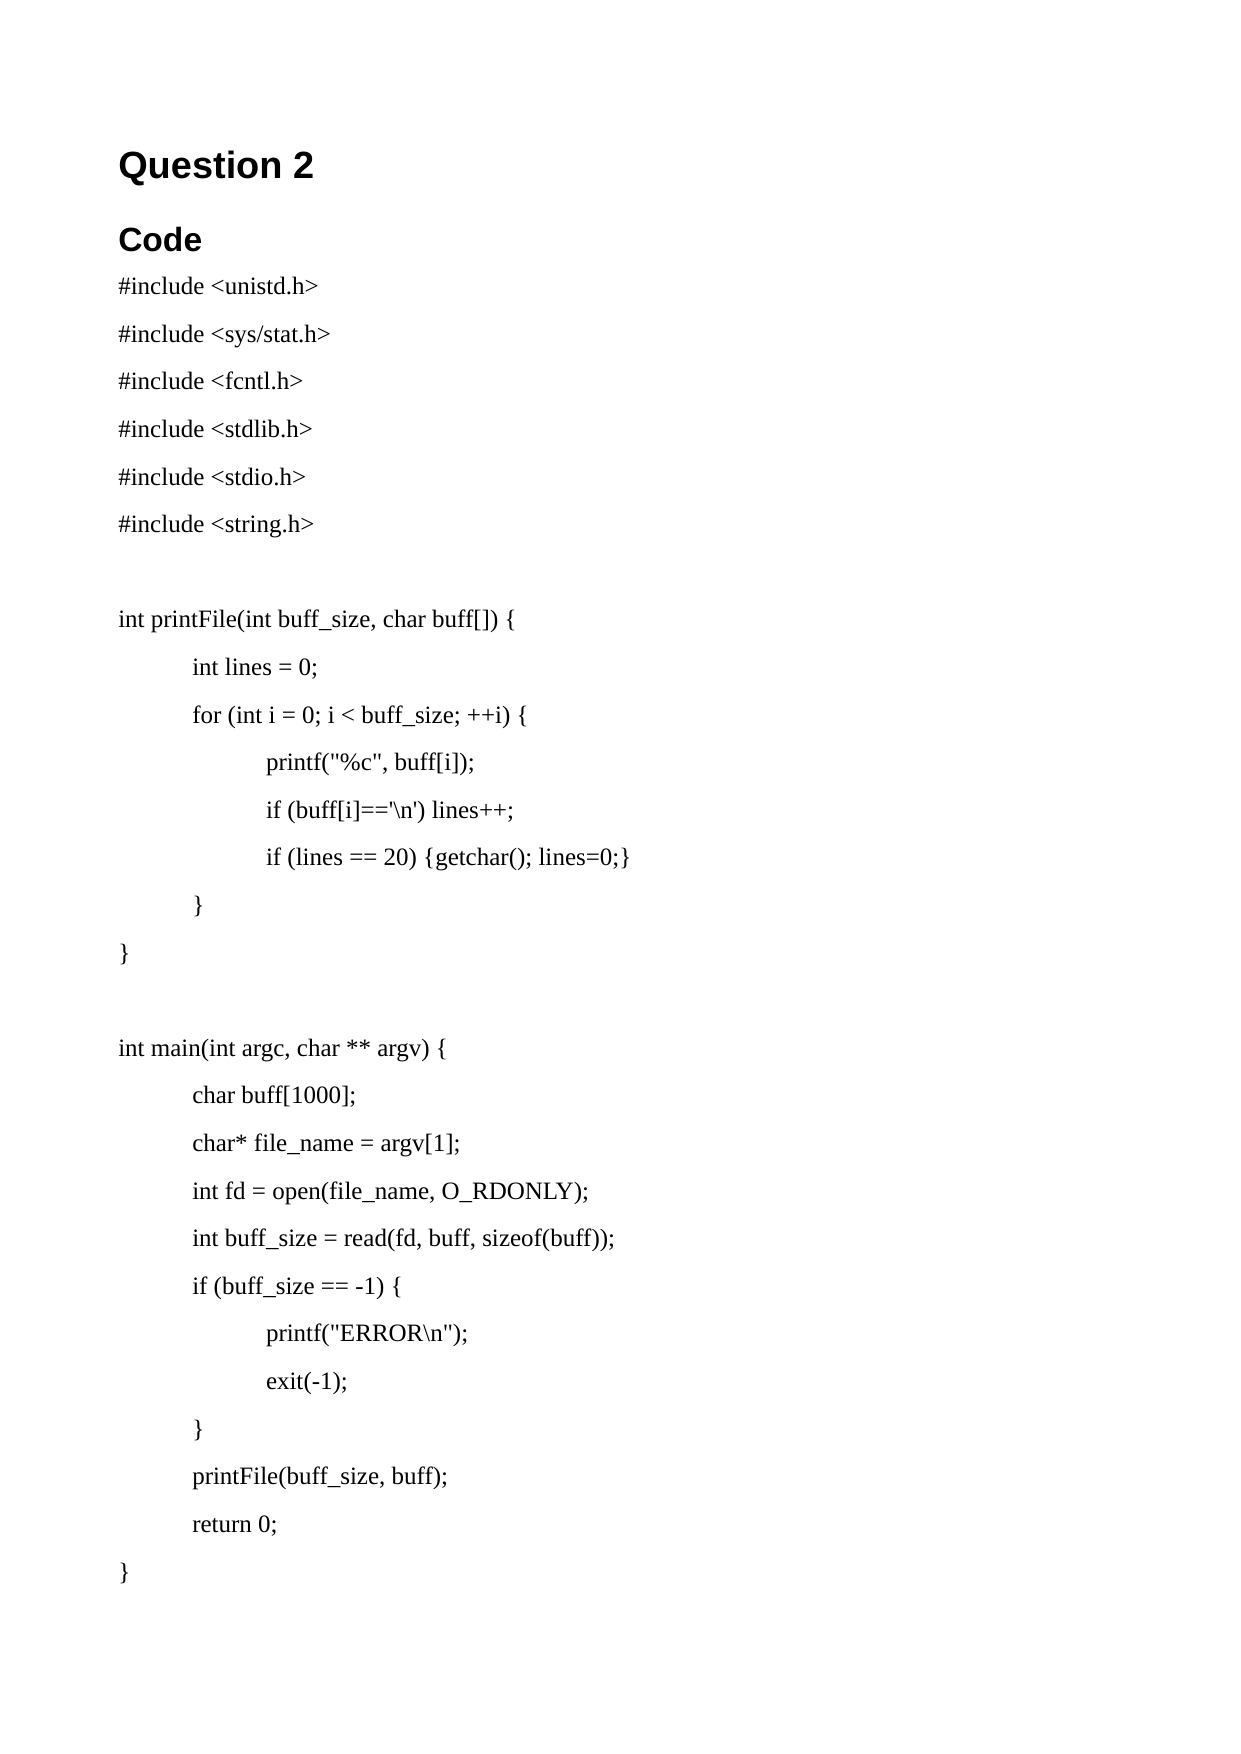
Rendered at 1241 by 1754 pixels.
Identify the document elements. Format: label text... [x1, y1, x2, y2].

text char buff[1000]; [118, 1081, 1122, 1109]
text int main(int argc, char ** argv) { [118, 1033, 1122, 1062]
text #include <sys/stat.h> [118, 319, 1122, 348]
text #include <unistd.h> [118, 271, 1122, 300]
text int fd = open(file_name, O_RDONLY); [118, 1176, 1122, 1204]
subtitle Question 2 [118, 143, 1122, 187]
text printf("%c", buff[i]); [118, 747, 1122, 776]
text int buff_size = read(fd, buff, sizeof(buff)); [118, 1223, 1122, 1252]
text char* file_name = argv[1]; [118, 1128, 1122, 1157]
text } [118, 938, 1122, 966]
text int printFile(int buff_size, char buff[]) { [118, 604, 1122, 633]
text return 0; [118, 1509, 1122, 1538]
text for (int i = 0; i < buff_size; ++i) { [118, 700, 1122, 728]
text printFile(buff_size, buff); [118, 1461, 1122, 1490]
text if (lines == 20) {getchar(); lines=0;} [118, 842, 1122, 871]
text } [118, 1414, 1122, 1442]
text int lines = 0; [118, 652, 1122, 681]
text if (buff_size == -1) { [118, 1271, 1122, 1300]
text #include <stdio.h> [118, 462, 1122, 490]
subtitle Code [118, 220, 1122, 259]
text #include <stdlib.h> [118, 414, 1122, 443]
text #include <string.h> [118, 509, 1122, 538]
text } [118, 890, 1122, 919]
text } [118, 1557, 1122, 1585]
text #include <fcntl.h> [118, 366, 1122, 395]
text printf("ERROR\n"); [118, 1318, 1122, 1347]
text if (buff[i]=='\n') lines++; [118, 795, 1122, 824]
text exit(-1); [118, 1366, 1122, 1395]
